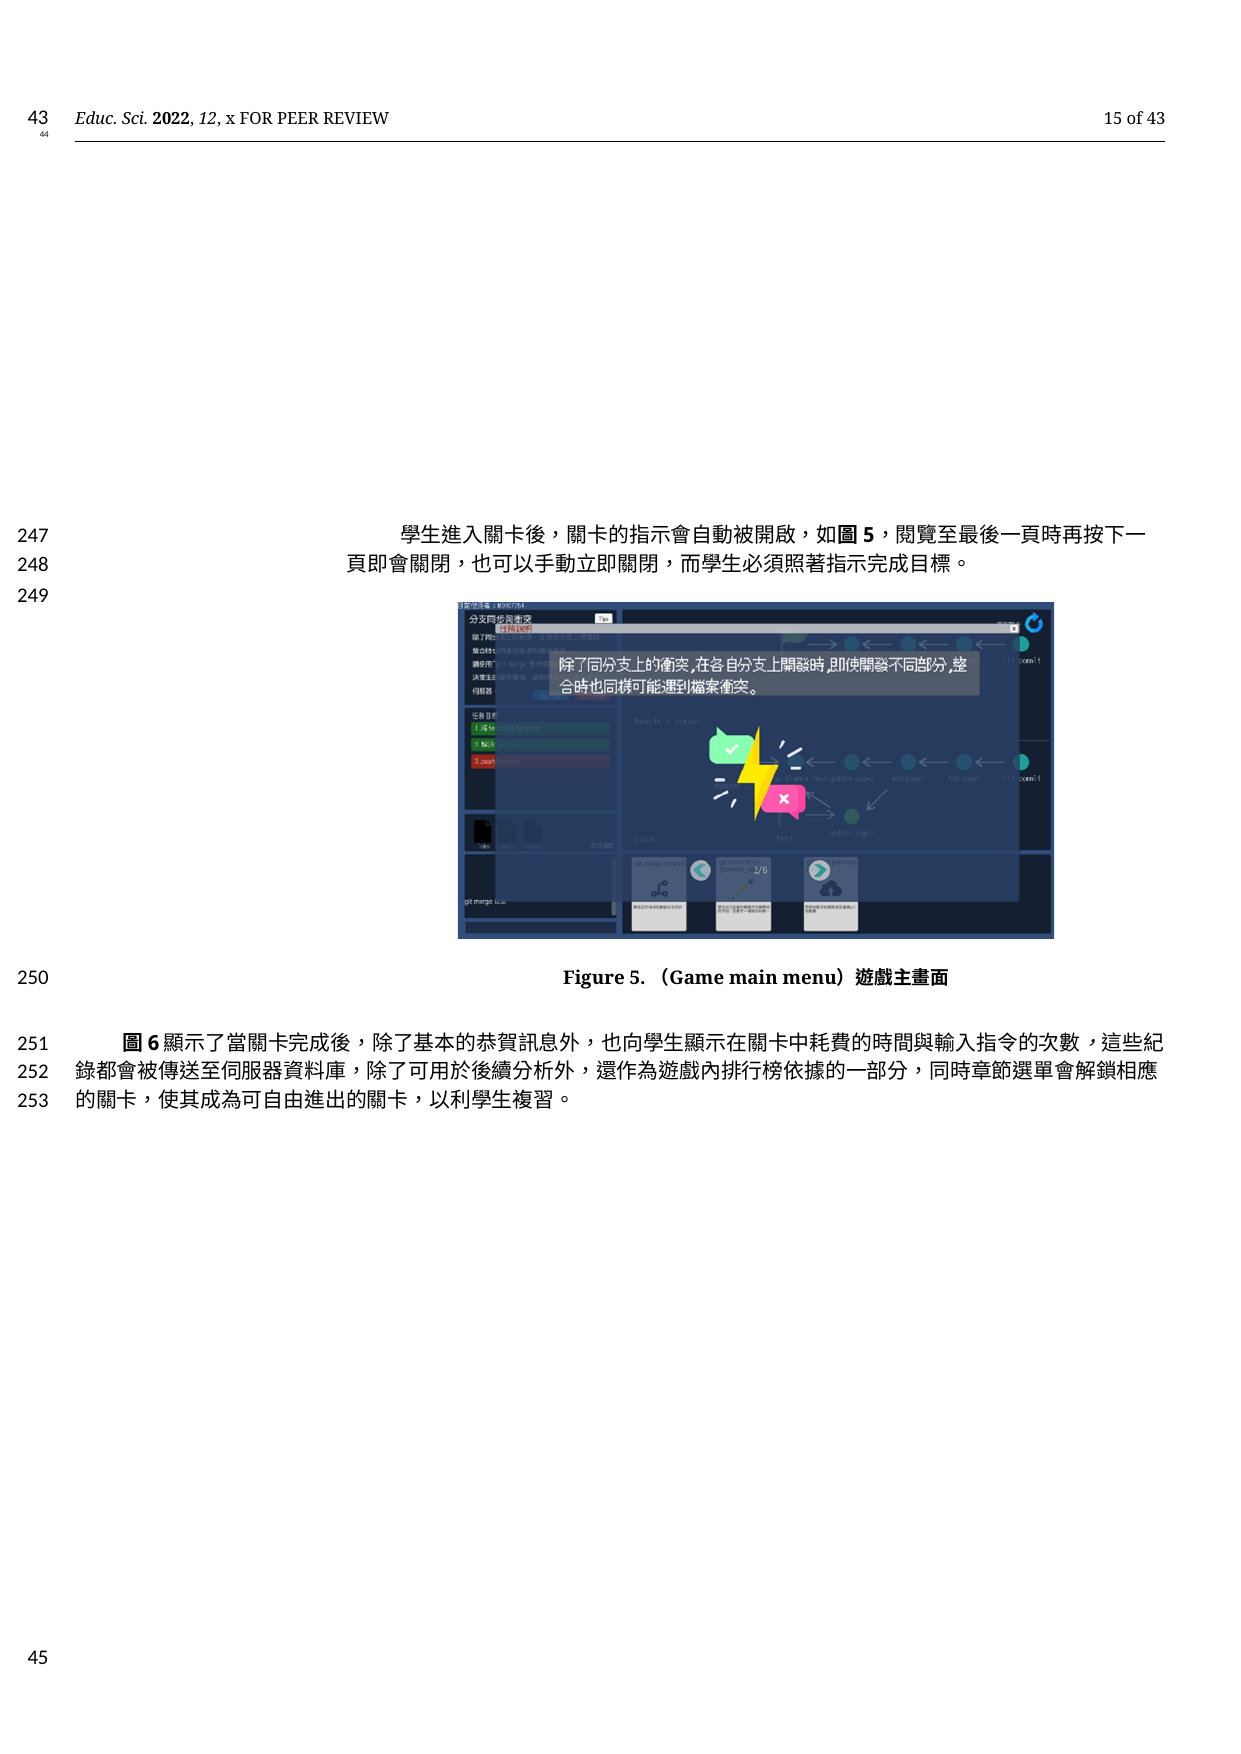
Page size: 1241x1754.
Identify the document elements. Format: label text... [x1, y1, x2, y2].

text 圖6顯示了當關卡完成後，除了基本的恭賀訊息外，也向學生顯示在關卡中耗費的時間與輸入指令的次數，這些紀錄都會被傳送至伺服器資料庫，除了可用於後續分析外，還作為遊戲內排行榜依據的一部分，同時章節選單會解鎖相應的關卡，使其成為可自由進出的關卡，以利學生複習。 [75, 1027, 1165, 1113]
text Figure 5. （Game main menu）遊戲主畫面 [347, 964, 1165, 989]
subtitle 學生進入關卡後，關卡的指示會自動被開啟，如圖5，閱覽至最後一頁時再按下一頁即會關閉，也可以手動立即關閉，而學生必須照著指示完成目標。 [347, 520, 1165, 577]
